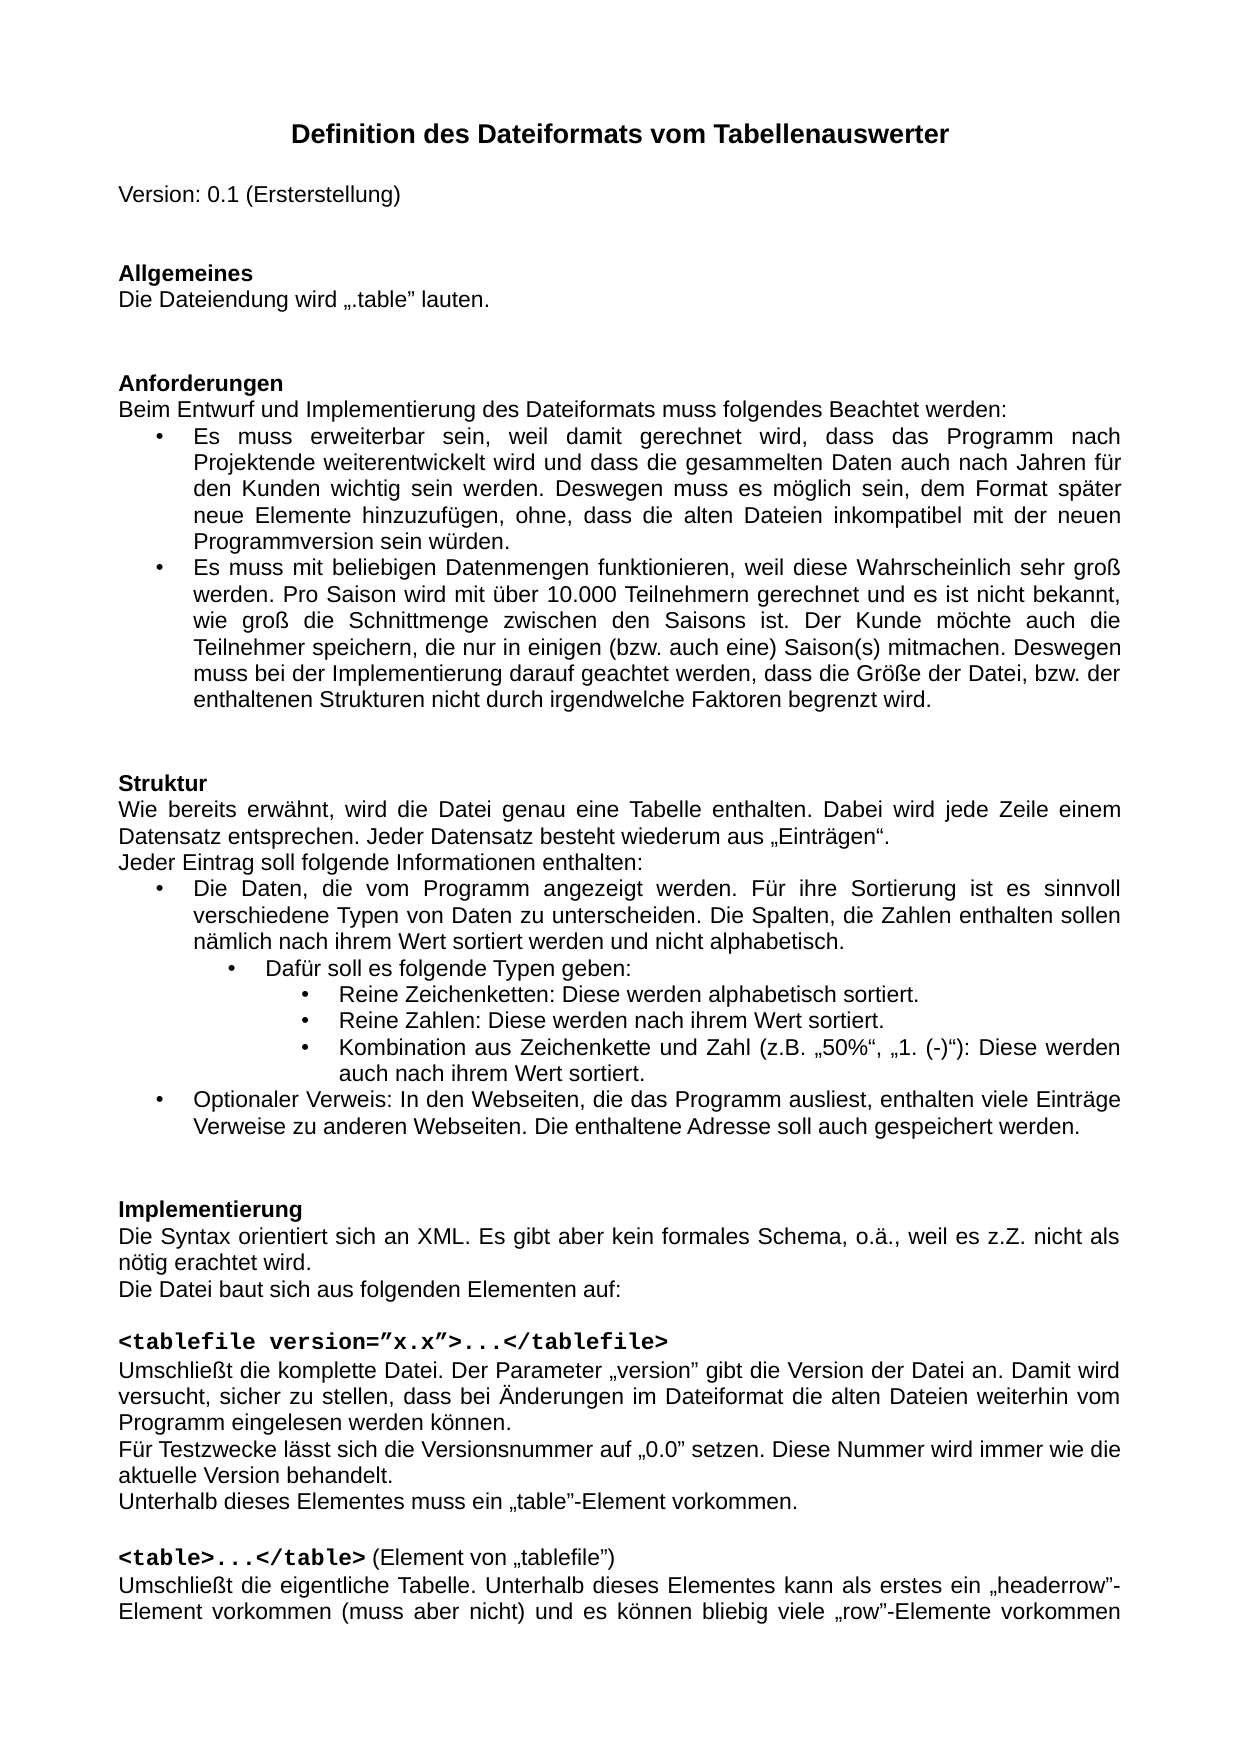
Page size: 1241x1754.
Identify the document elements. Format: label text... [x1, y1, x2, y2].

text Für Testzwecke lässt sich die Versionsnummer auf „0.0” setzen. Diese Nummer wird immer wie die aktuelle Version behandelt. [118, 1436, 1122, 1488]
text <tablefile version=”x.x”>...</tablefile> [118, 1331, 1122, 1357]
list Optionaler Verweis: In den Webseiten, die das Programm ausliest, enthalten viele Einträge Verweise zu anderen Webseiten. Die enthaltene Adresse soll auch gespeichert werden. [156, 1086, 1122, 1139]
text Implementierung [118, 1196, 1122, 1223]
list Die Daten, die vom Programm angezeigt werden. Für ihre Sortierung ist es sinnvoll verschiedene Typen von Daten zu unterscheiden. Die Spalten, die Zahlen enthalten sollen nämlich nach ihrem Wert sortiert werden und nicht alphabetisch. [156, 875, 1122, 954]
text Die Dateiendung wird „.table” lauten. [118, 286, 1122, 312]
list Dafür soll es folgende Typen geben: [228, 954, 1122, 981]
text Umschließt die komplette Datei. Der Parameter „version” gibt die Version der Datei an. Damit wird versucht, sicher zu stellen, dass bei Änderungen im Dateiformat die alten Dateien weiterhin vom Programm eingelesen werden können. [118, 1357, 1122, 1436]
text Allgemeines [118, 260, 1122, 286]
text Umschließt die eigentliche Tabelle. Unterhalb dieses Elementes kann als erstes ein „headerrow”-Element vorkommen (muss aber nicht) und es können bliebig viele „row”-Elemente vorkommen [118, 1572, 1122, 1624]
text Wie bereits erwähnt, wird die Datei genau eine Tabelle enthalten. Dabei wird jede Zeile einem Datensatz entsprechen. Jeder Datensatz besteht wiederum aus „Einträgen“. [118, 796, 1122, 849]
text Die Datei baut sich aus folgenden Elementen auf: [118, 1276, 1122, 1302]
text Struktur [118, 770, 1122, 796]
text Unterhalb dieses Elementes muss ein „table”-Element vorkommen. [118, 1488, 1122, 1515]
text Version: 0.1 (Ersterstellung) [118, 181, 1122, 207]
list Es muss mit beliebigen Datenmengen funktionieren, weil diese Wahrscheinlich sehr groß werden. Pro Saison wird mit über 10.000 Teilnehmern gerechnet und es ist nicht bekannt, wie groß die Schnittmenge zwischen den Saisons ist. Der Kunde möchte auch die Teilnehmer speichern, die nur in einigen (bzw. auch eine) Saison(s) mitmachen. Deswegen muss bei der Implementierung darauf geachtet werden, dass die Größe der Datei, bzw. der enthaltenen Strukturen nicht durch irgendwelche Faktoren begrenzt wird. [156, 554, 1122, 712]
text Definition des Dateiformats vom Tabellenauswerter [118, 118, 1122, 149]
list Reine Zeichenketten: Diese werden alphabetisch sortiert. [301, 981, 1122, 1007]
text Die Syntax orientiert sich an XML. Es gibt aber kein formales Schema, o.ä., weil es z.Z. nicht als nötig erachtet wird. [118, 1223, 1122, 1276]
text Jeder Eintrag soll folgende Informationen enthalten: [118, 849, 1122, 875]
text Anforderungen [118, 370, 1122, 396]
text Beim Entwurf und Implementierung des Dateiformats muss folgendes Beachtet werden: [118, 396, 1122, 423]
list Reine Zahlen: Diese werden nach ihrem Wert sortiert. [301, 1007, 1122, 1033]
text <table>...</table> (Element von „tablefile”) [118, 1543, 1122, 1572]
list Kombination aus Zeichenkette und Zahl (z.B. „50%“, „1. (-)“): Diese werden auch nach ihrem Wert sortiert. [301, 1033, 1122, 1086]
list Es muss erweiterbar sein, weil damit gerechnet wird, dass das Programm nach Projektende weiterentwickelt wird und dass die gesammelten Daten auch nach Jahren für den Kunden wichtig sein werden. Deswegen muss es möglich sein, dem Format später neue Elemente hinzuzufügen, ohne, dass die alten Dateien inkompatibel mit der neuen Programmversion sein würden. [156, 423, 1122, 554]
